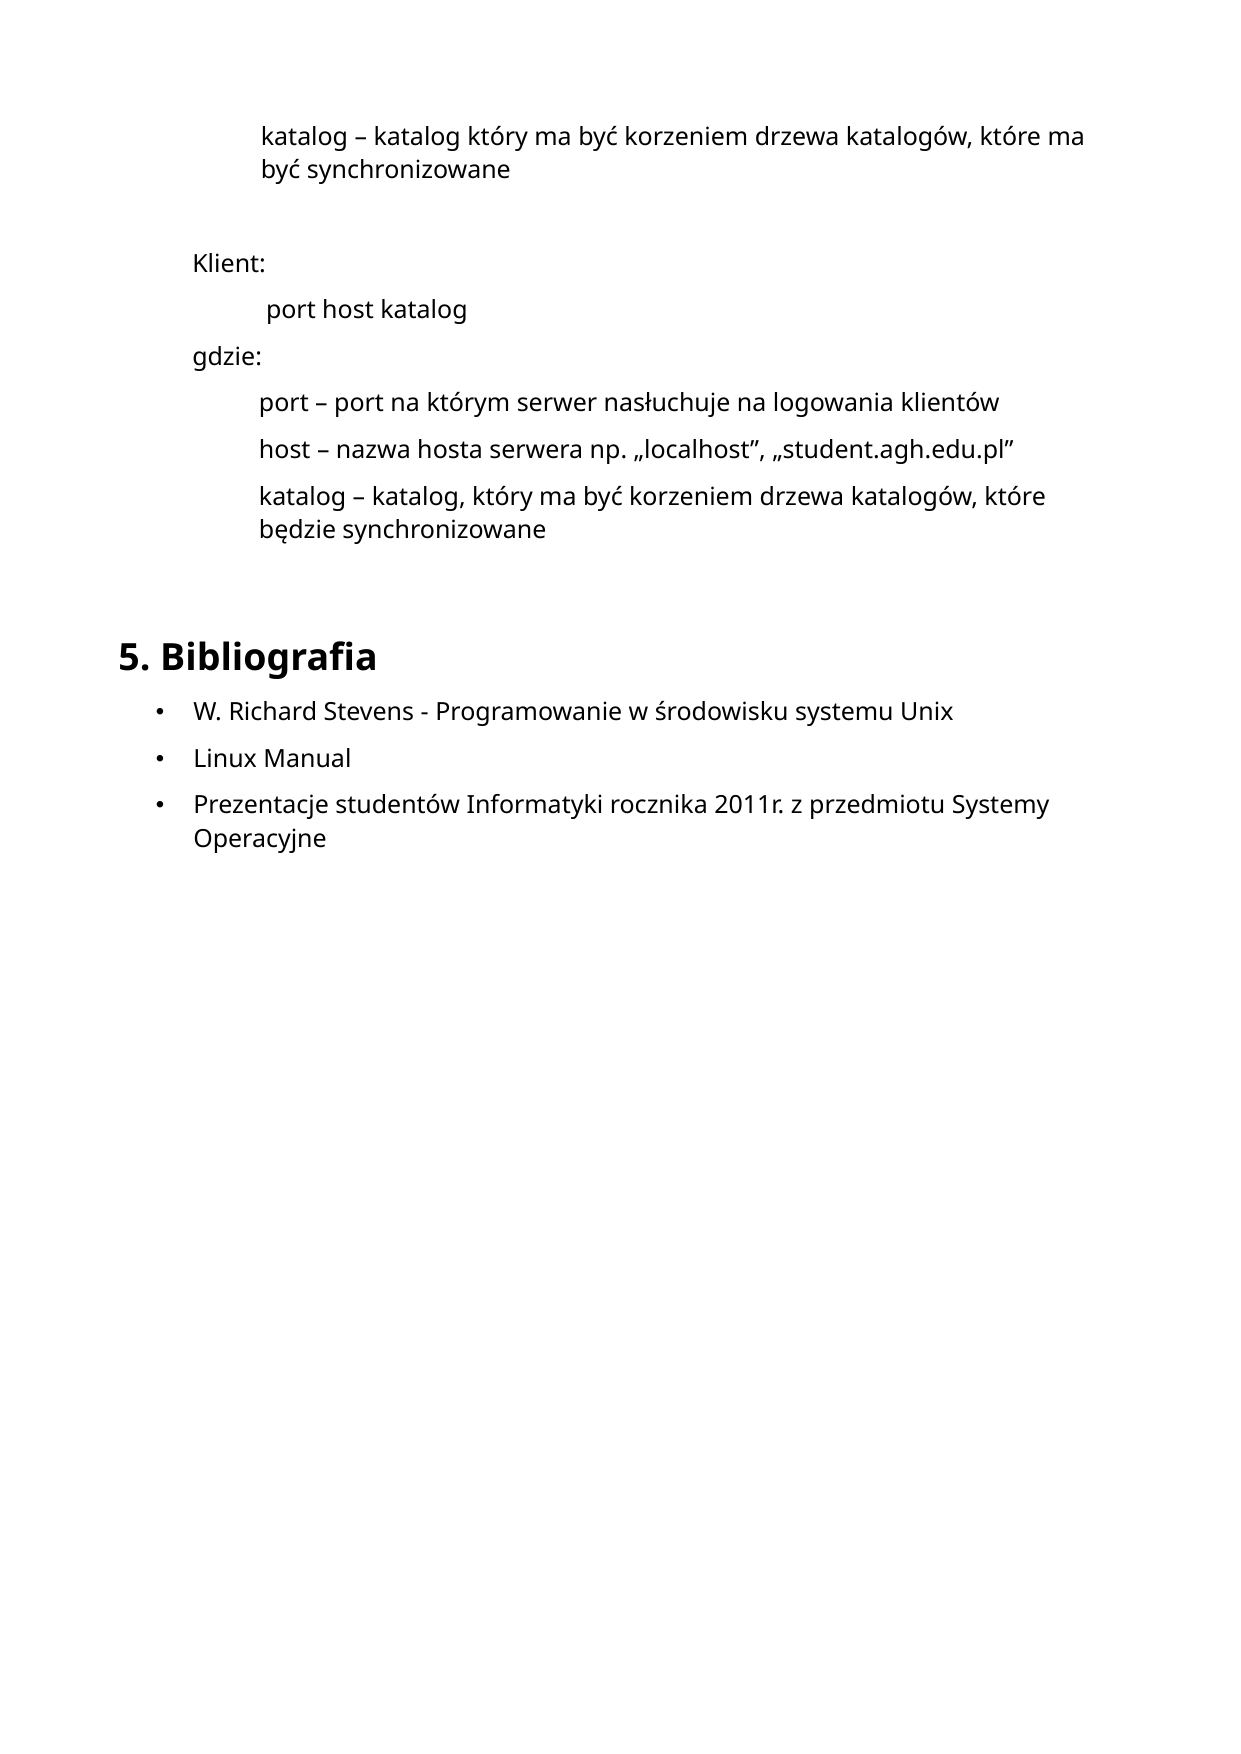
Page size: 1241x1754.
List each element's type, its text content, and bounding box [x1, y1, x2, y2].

text katalog – katalog, który ma być korzeniem drzewa katalogów, które będzie synchronizowane [259, 478, 1122, 546]
text Klient: [118, 245, 1122, 279]
list W. Richard Stevens - Programowanie w środowisku systemu Unix [156, 694, 1122, 728]
text port – port na którym serwer nasłuchuje na logowania klientów [259, 385, 1122, 419]
text katalog – katalog który ma być korzeniem drzewa katalogów, które ma być synchronizowane [261, 118, 1122, 186]
text port host katalog [118, 292, 1122, 326]
subtitle 5. Bibliografia [118, 630, 1122, 681]
list Prezentacje studentów Informatyki rocznika 2011r. z przedmiotu Systemy Operacyjne [156, 787, 1122, 855]
list Linux Manual [156, 740, 1122, 774]
text gdzie: [118, 338, 1122, 372]
text host – nazwa hosta serwera np. „localhost”, „student.agh.edu.pl” [259, 432, 1122, 466]
